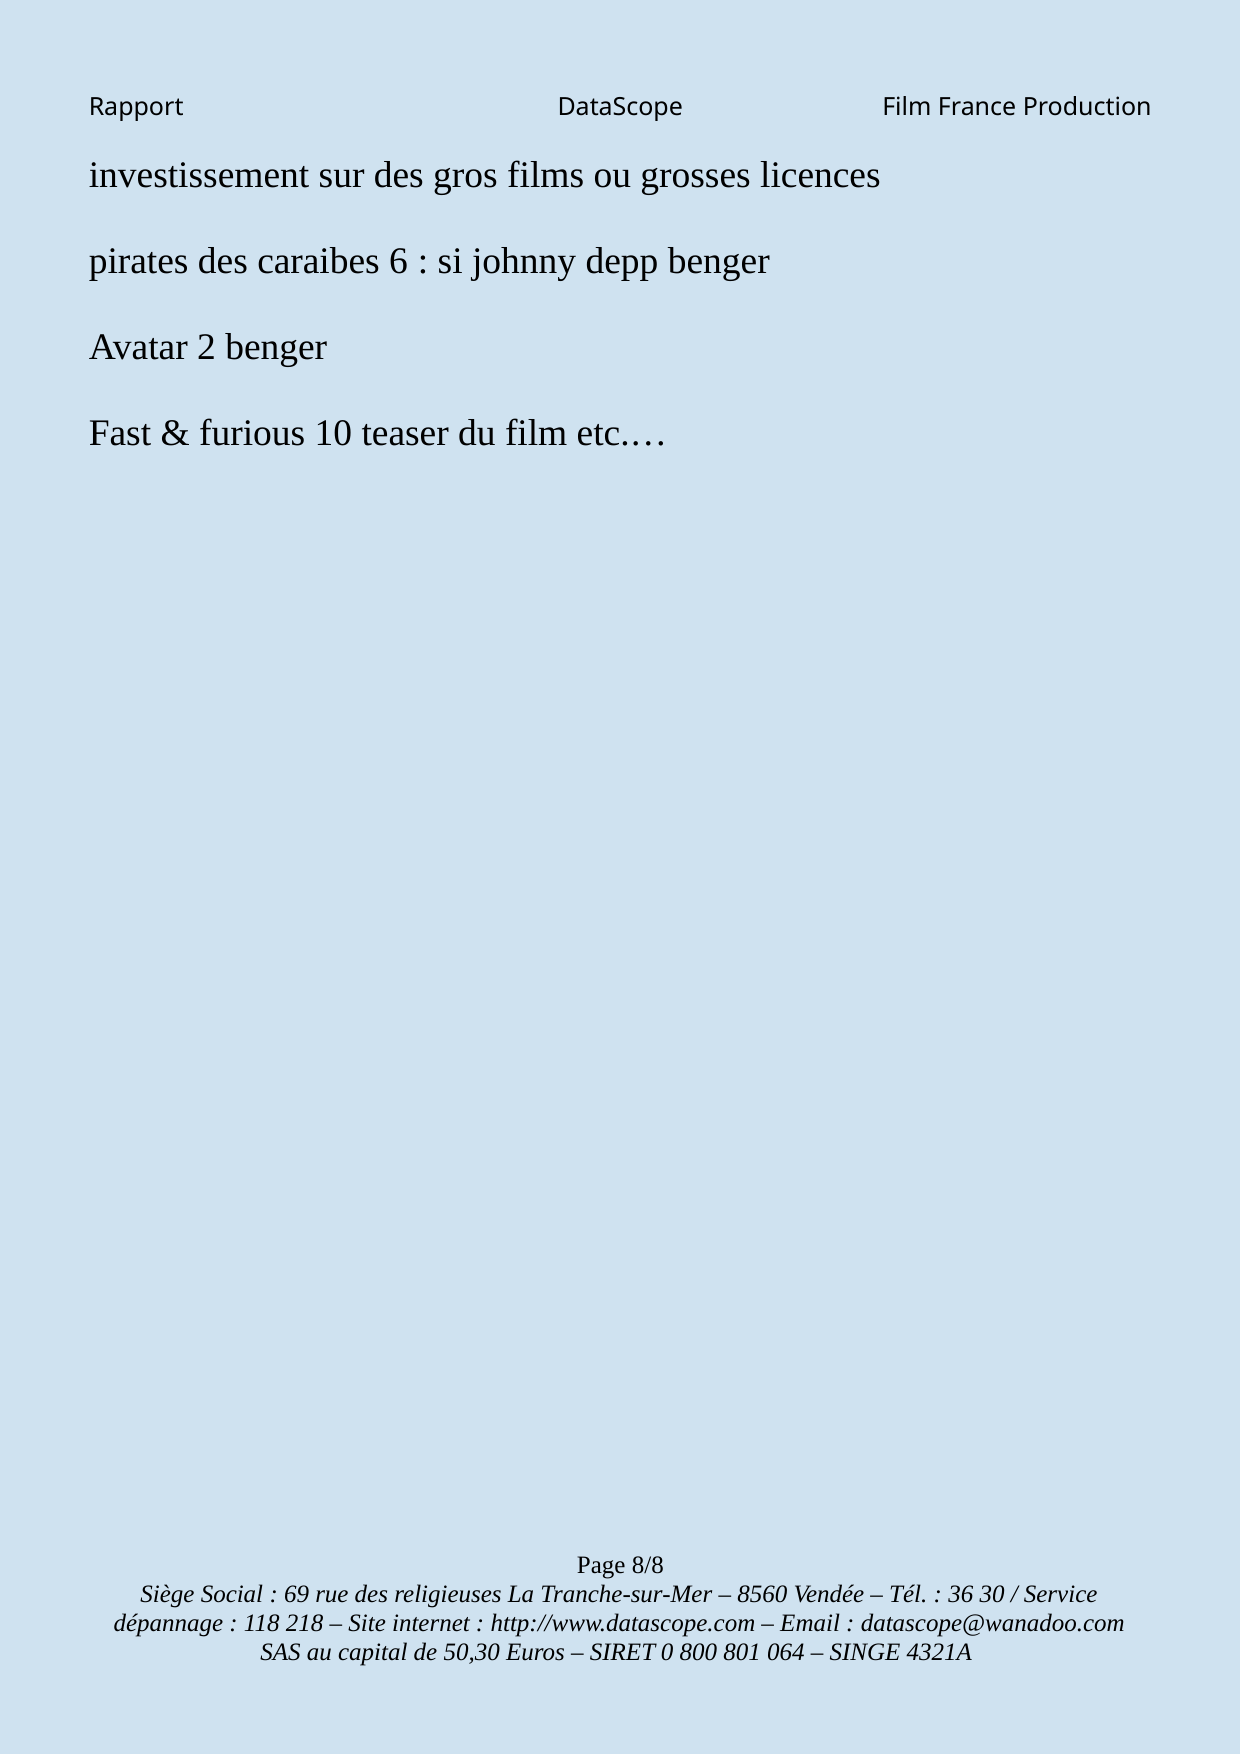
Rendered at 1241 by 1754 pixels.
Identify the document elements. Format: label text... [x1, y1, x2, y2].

text Avatar 2 benger [88, 324, 1152, 368]
text pirates des caraibes 6 : si johnny depp benger [88, 238, 1152, 281]
text Fast & furious 10 teaser du film etc.… [88, 411, 1152, 454]
text investissement sur des gros films ou grosses licences [88, 152, 1152, 195]
